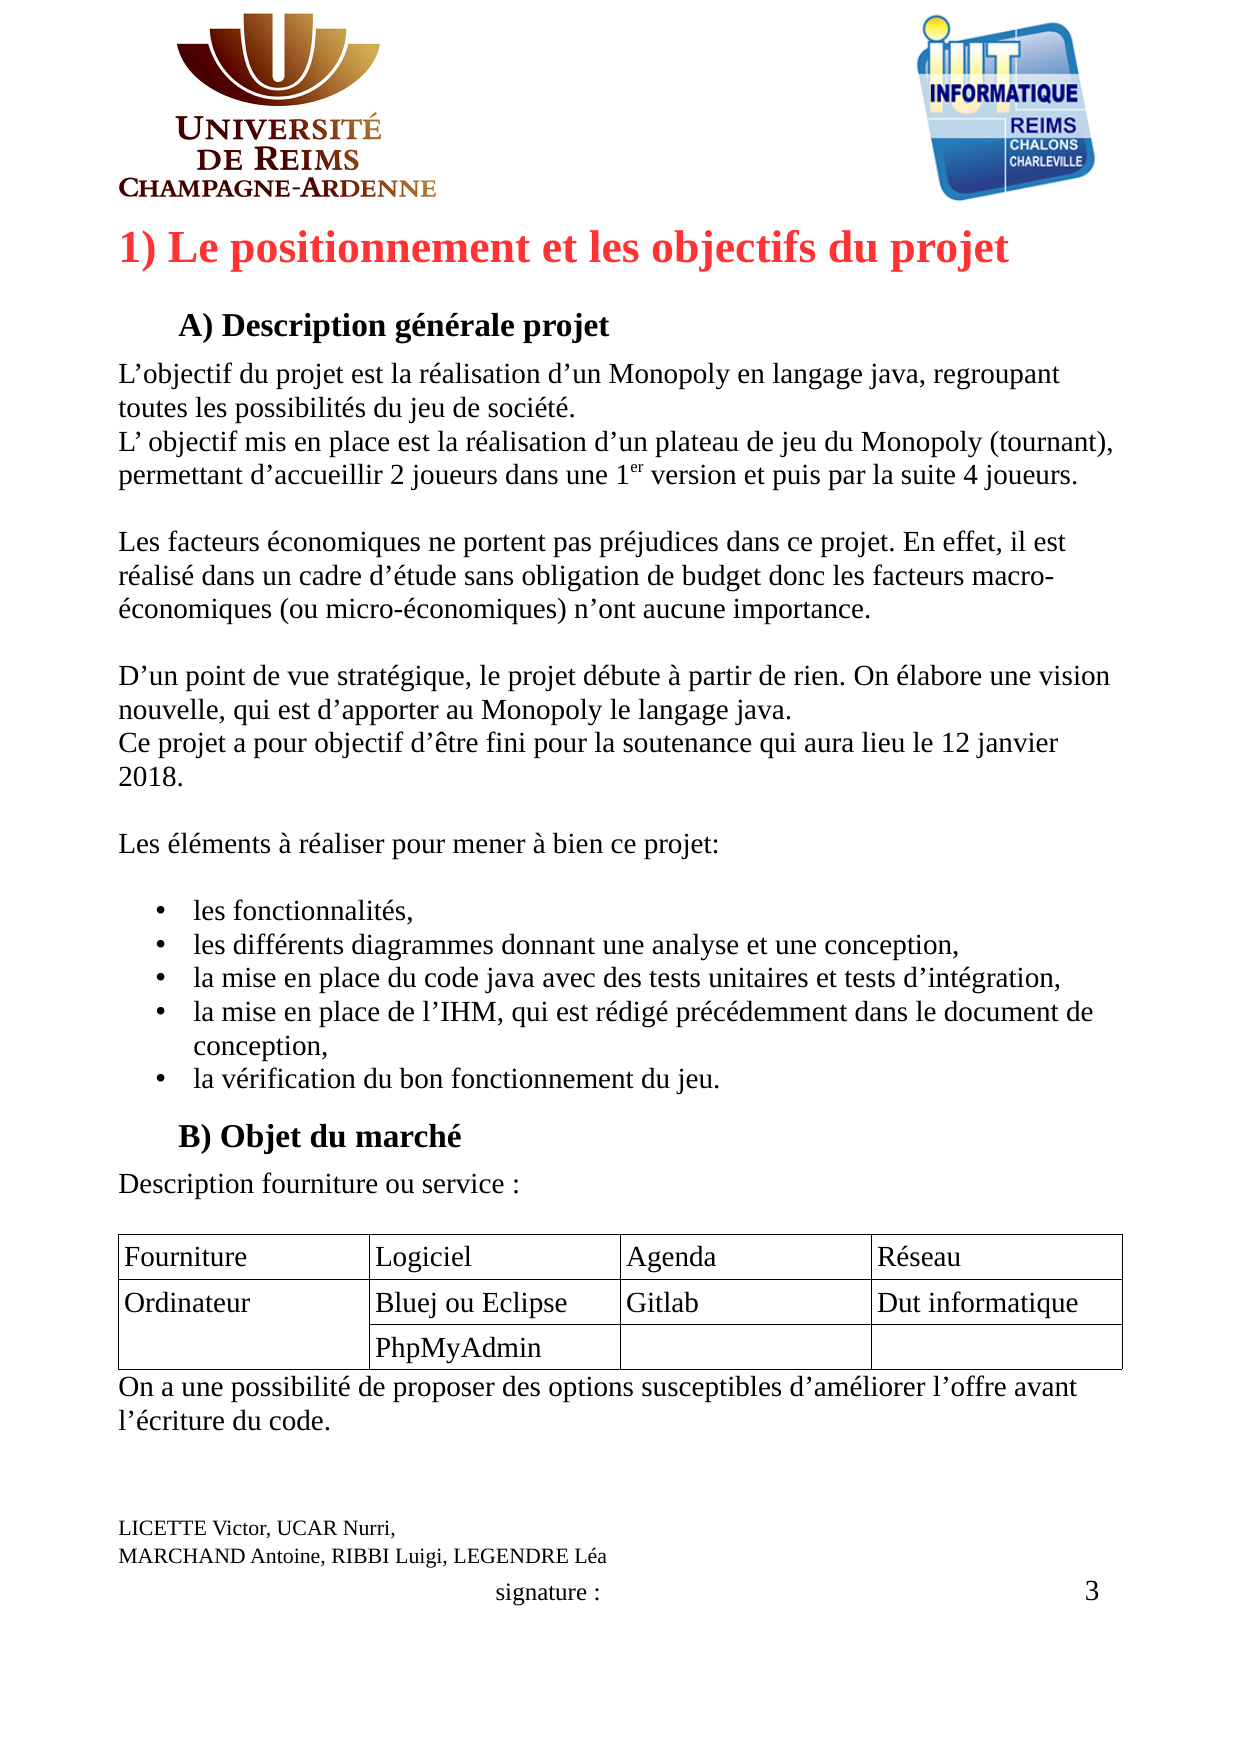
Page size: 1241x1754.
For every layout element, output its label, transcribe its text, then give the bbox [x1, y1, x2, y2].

text L’objectif du projet est la réalisation d’un Monopoly en langage java, regroupant toutes les possibilités du jeu de société. [118, 357, 1122, 424]
table_cell Gitlab [621, 1280, 871, 1324]
table_header Réseau [872, 1235, 1122, 1279]
subtitle B) Objet du marché [118, 1116, 1122, 1154]
table_cell Bluej ou Eclipse [370, 1280, 620, 1324]
table_cell [872, 1325, 1122, 1369]
text Description fourniture ou service : [118, 1167, 1122, 1200]
table_cell PhpMyAdmin [370, 1325, 620, 1369]
picture [117, 0, 437, 211]
table_header Agenda [621, 1235, 871, 1279]
text D’un point de vue stratégique, le projet débute à partir de rien. On élabore une vision nouvelle, qui est d’apporter au Monopoly le langage java. [118, 658, 1122, 726]
list la mise en place de l’IHM, qui est rédigé précédemment dans le document de conception, [156, 994, 1122, 1061]
text L’ objectif mis en place est la réalisation d’un plateau de jeu du Monopoly (tournant), permettant d’accueillir 2 joueurs dans une 1er version et puis par la suite 4 joueurs. [118, 424, 1122, 491]
subtitle 1) Le positionnement et les objectifs du projet [118, 206, 1122, 272]
table_cell Ordinateur [119, 1280, 369, 1369]
text Les éléments à réaliser pour mener à bien ce projet: [118, 826, 1122, 860]
list la mise en place du code java avec des tests unitaires et tests d’intégration, [156, 961, 1122, 994]
list la vérification du bon fonctionnement du jeu. [156, 1061, 1122, 1095]
subtitle A) Description générale projet [118, 306, 1122, 344]
text Ce projet a pour objectif d’être fini pour la soutenance qui aura lieu le 12 janvier 2018. [118, 726, 1122, 793]
table_cell [621, 1325, 871, 1369]
table_header Logiciel [370, 1235, 620, 1279]
list les différents diagrammes donnant une analyse et une conception, [156, 927, 1122, 961]
table_header Fourniture [119, 1235, 369, 1279]
text Les facteurs économiques ne portent pas préjudices dans ce projet. En effet, il est réalisé dans un cadre d’étude sans obligation de budget donc les facteurs macro-économiques (ou micro-économiques) n’ont aucune importance. [118, 524, 1122, 625]
table_cell Dut informatique [872, 1280, 1122, 1324]
text On a une possibilité de proposer des options susceptibles d’améliorer l’offre avant l’écriture du code. [118, 1370, 1122, 1436]
list les fonctionnalités, [156, 893, 1122, 927]
picture [899, 0, 1120, 220]
